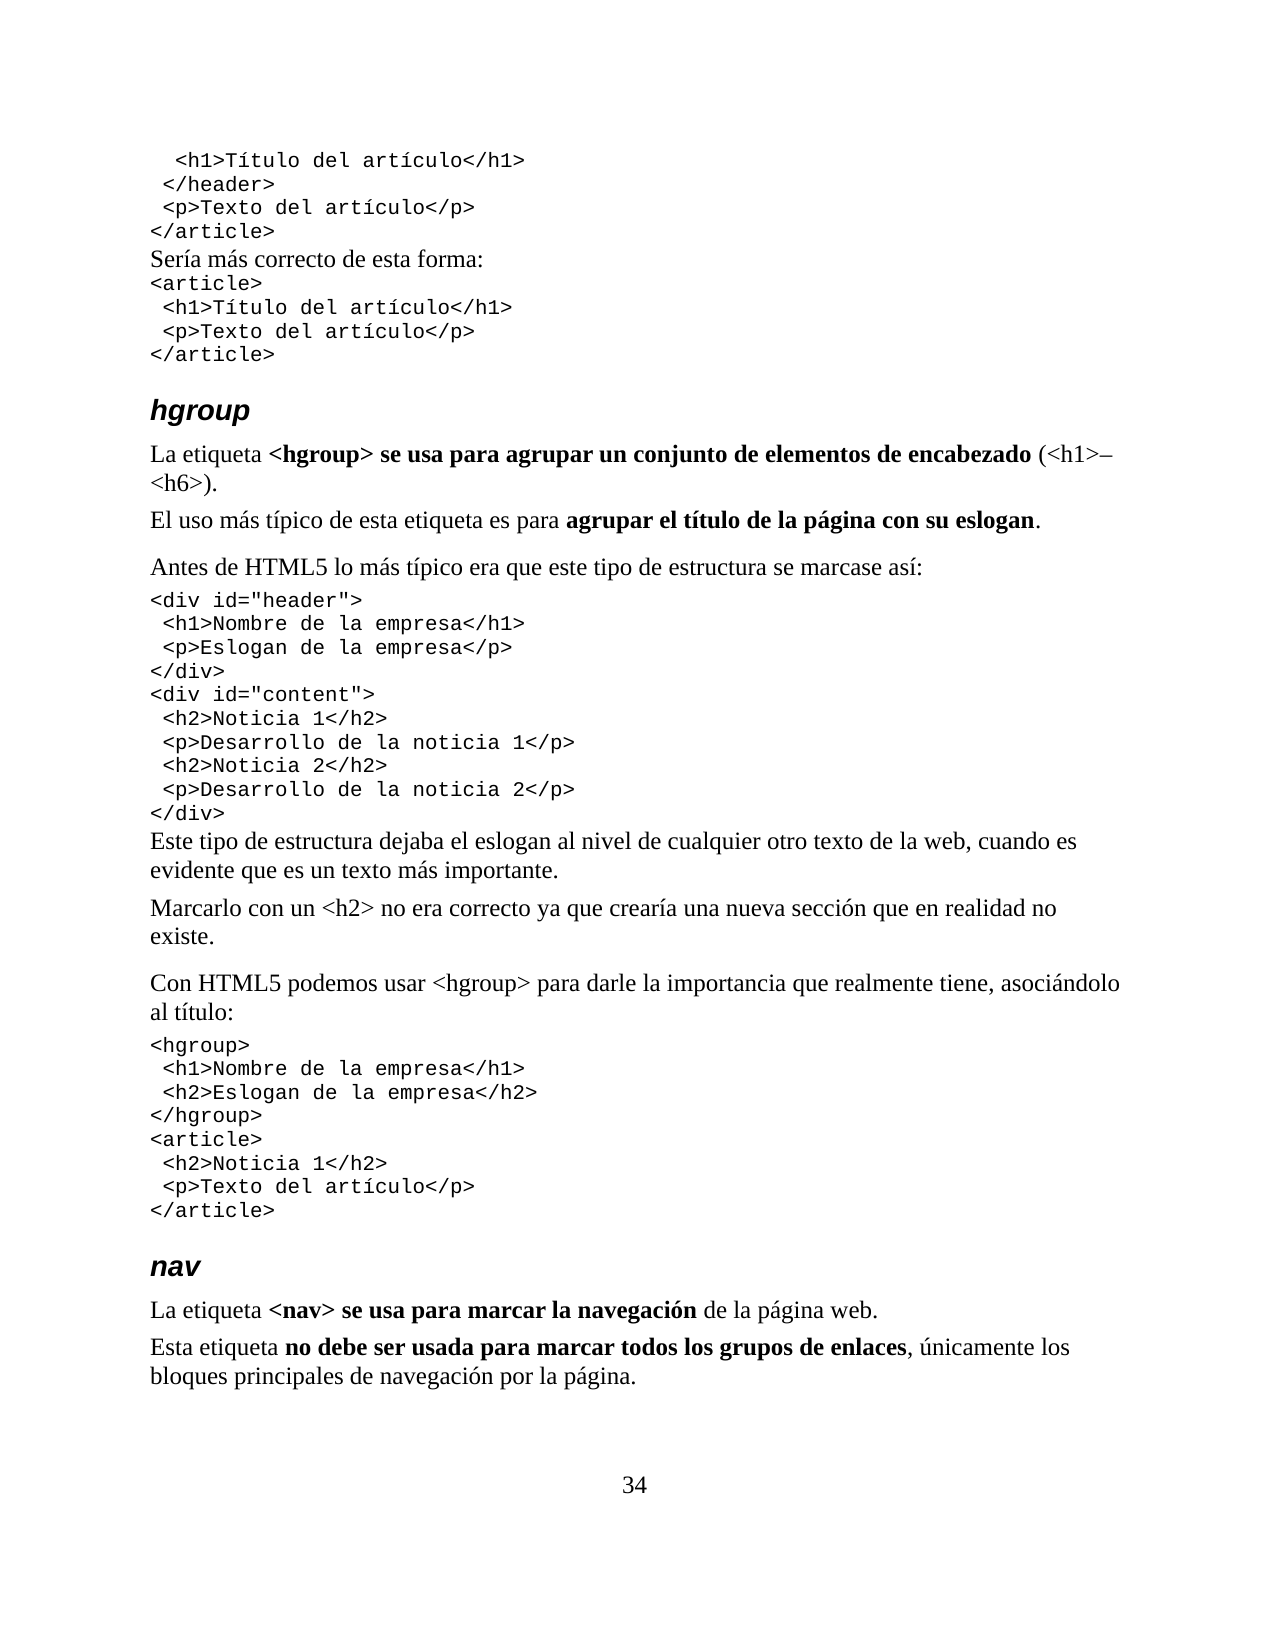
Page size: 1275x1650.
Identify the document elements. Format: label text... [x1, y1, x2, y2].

text <article> [150, 1129, 1125, 1153]
text <h1>Nombre de la empresa</h1> [150, 613, 1125, 637]
text </article> [150, 344, 1125, 368]
text Sería más correcto de esta forma: [150, 244, 1125, 273]
text <p>Texto del artículo</p> [150, 321, 1125, 344]
subtitle nav [150, 1249, 1125, 1282]
text <p>Texto del artículo</p> [150, 1176, 1125, 1200]
text Esta etiqueta no debe ser usada para marcar todos los grupos de enlaces, únicamente los bloques principales de navegación por la página. [150, 1332, 1125, 1390]
text <article> [150, 273, 1125, 297]
text <h2>Eslogan de la empresa</h2> [150, 1082, 1125, 1106]
text </article> [150, 221, 1125, 244]
text La etiqueta <nav> se usa para marcar la navegación de la página web. [150, 1295, 1125, 1323]
text </hgroup> [150, 1106, 1125, 1129]
text <div id="header"> [150, 590, 1125, 613]
text El uso más típico de esta etiqueta es para agrupar el título de la página con su eslogan. [150, 505, 1125, 534]
text <p>Desarrollo de la noticia 1</p> [150, 732, 1125, 755]
text </header> [150, 174, 1125, 197]
subtitle hgroup [150, 393, 1125, 426]
text <div id="content"> [150, 684, 1125, 708]
text </div> [150, 661, 1125, 684]
text <h1>Nombre de la empresa</h1> [150, 1058, 1125, 1082]
text <p>Desarrollo de la noticia 2</p> [150, 779, 1125, 803]
text <p>Eslogan de la empresa</p> [150, 637, 1125, 661]
text <hgroup> [150, 1034, 1125, 1058]
text La etiqueta <hgroup> se usa para agrupar un conjunto de elementos de encabezado (<h1>–<h6>). [150, 439, 1125, 496]
text </div> [150, 803, 1125, 826]
text <h1>Título del artículo</h1> [150, 297, 1125, 321]
text Con HTML5 podemos usar <hgroup> para darle la importancia que realmente tiene, asociándolo al título: [150, 968, 1125, 1026]
text <h2>Noticia 1</h2> [150, 1153, 1125, 1176]
text Antes de HTML5 lo más típico era que este tipo de estructura se marcase así: [150, 552, 1125, 581]
text <h1>Título del artículo</h1> [150, 150, 1125, 174]
text <h2>Noticia 1</h2> [150, 708, 1125, 732]
text <p>Texto del artículo</p> [150, 197, 1125, 221]
text </article> [150, 1200, 1125, 1224]
text Este tipo de estructura dejaba el eslogan al nivel de cualquier otro texto de la web, cuando es evidente que es un texto más importante. [150, 826, 1125, 884]
text <h2>Noticia 2</h2> [150, 755, 1125, 779]
text Marcarlo con un <h2> no era correcto ya que crearía una nueva sección que en realidad no existe. [150, 893, 1125, 950]
